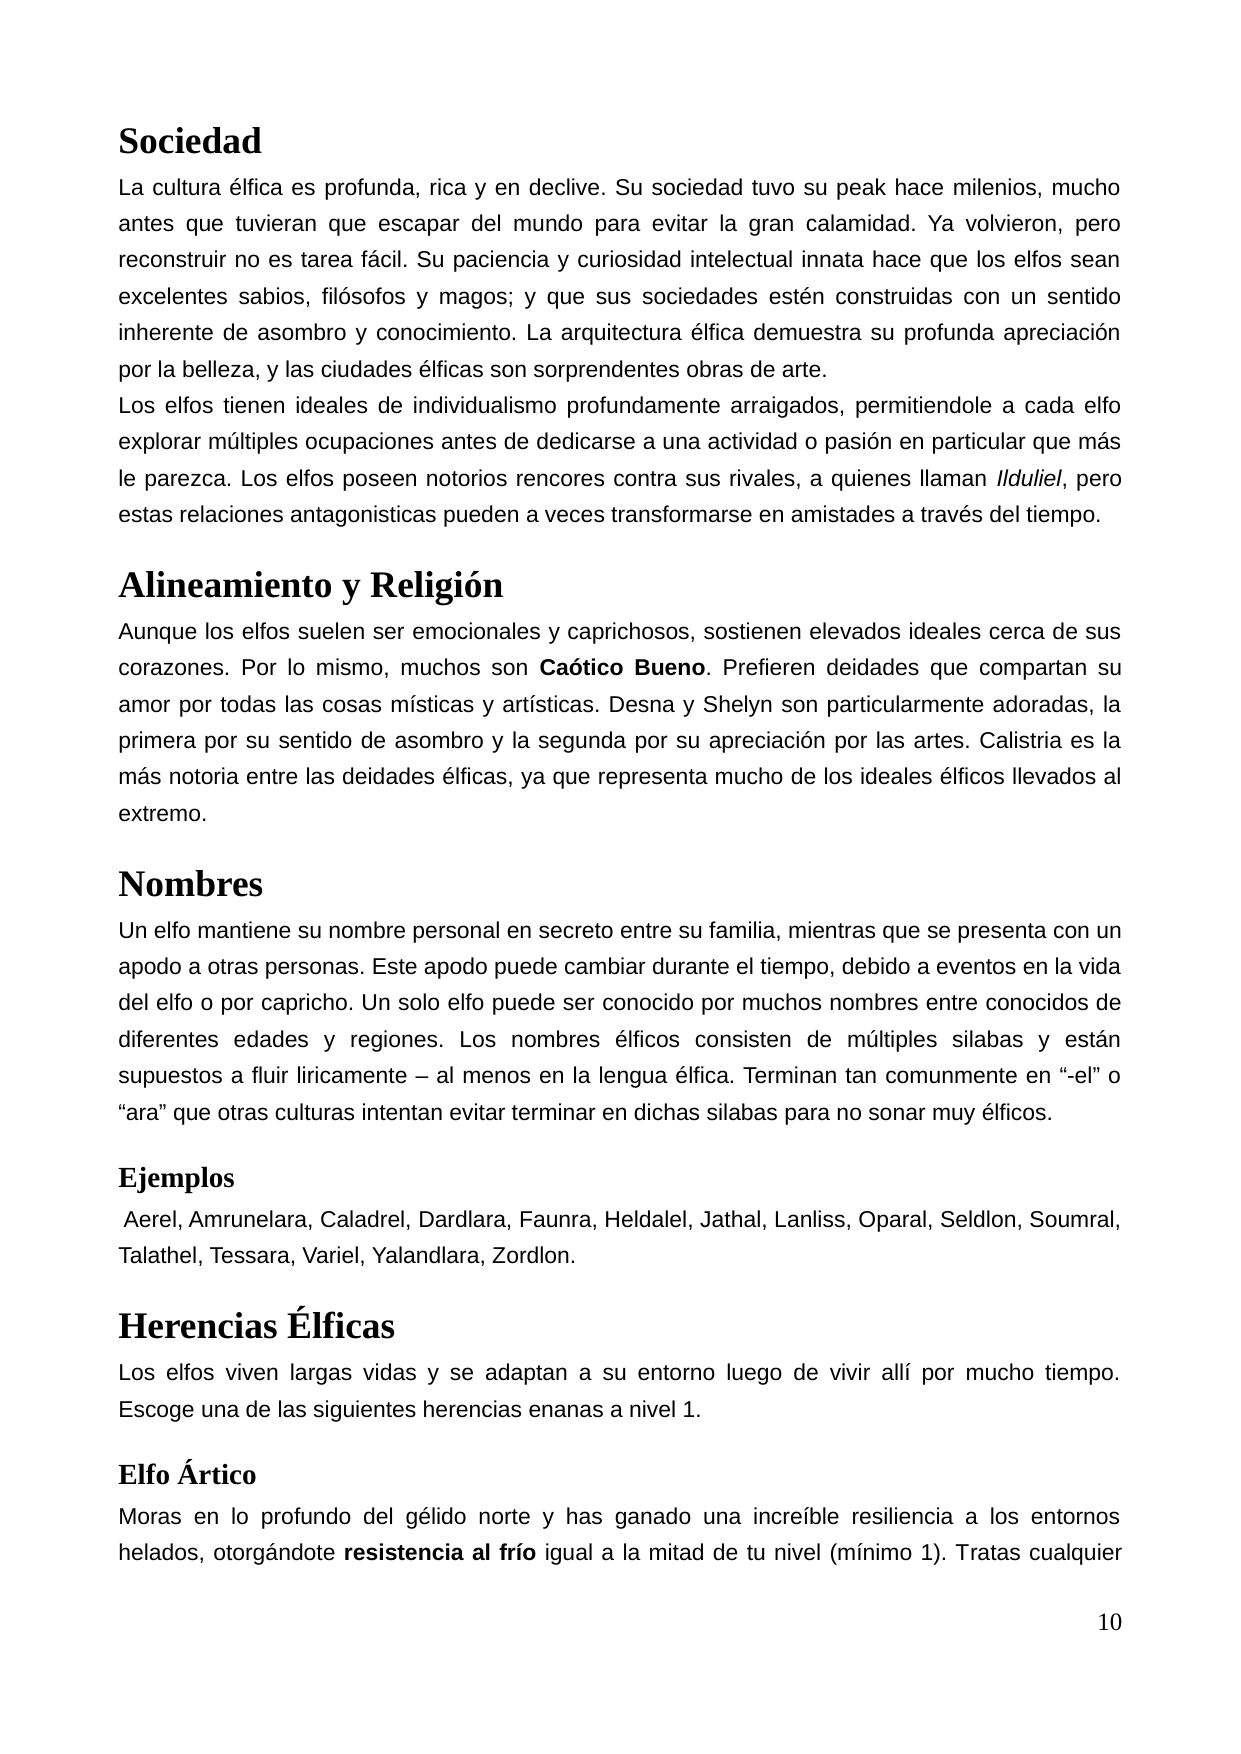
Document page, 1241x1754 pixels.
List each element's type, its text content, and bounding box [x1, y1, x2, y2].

subtitle Nombres [118, 861, 1122, 904]
text Los elfos viven largas vidas y se adaptan a su entorno luego de vivir allí por mucho tiempo. Escoge una de las siguientes herencias enanas a nivel 1. [118, 1359, 1122, 1422]
text La cultura élfica es profunda, rica y en declive. Su sociedad tuvo su peak hace milenios, mucho antes que tuvieran que escapar del mundo para evitar la gran calamidad. Ya volvieron, pero reconstruir no es tarea fácil. Su paciencia y curiosidad intelectual innata hace que los elfos sean excelentes sabios, filósofos y magos; y que sus sociedades estén construidas con un sentido inherente de asombro y conocimiento. La arquitectura élfica demuestra su profunda apreciación por la belleza, y las ciudades élficas son sorprendentes obras de arte. [118, 174, 1122, 382]
subtitle Sociedad [118, 118, 1122, 161]
subtitle Elfo Ártico [118, 1457, 1122, 1490]
text Aerel, Amrunelara, Caladrel, Dardlara, Faunra, Heldalel, Jathal, Lanliss, Oparal, Seldlon, Soumral, Talathel, Tessara, Variel, Yalandlara, Zordlon. [118, 1206, 1122, 1268]
text Los elfos tienen ideales de individualismo profundamente arraigados, permitiendole a cada elfo explorar múltiples ocupaciones antes de dedicarse a una actividad o pasión en particular que más le parezca. Los elfos poseen notorios rencores contra sus rivales, a quienes llaman Ilduliel, pero estas relaciones antagonisticas pueden a veces transformarse en amistades a través del tiempo. [118, 392, 1122, 527]
subtitle Ejemplos [118, 1160, 1122, 1193]
text Un elfo mantiene su nombre personal en secreto entre su familia, mientras que se presenta con un apodo a otras personas. Este apodo puede cambiar durante el tiempo, debido a eventos en la vida del elfo o por capricho. Un solo elfo puede ser conocido por muchos nombres entre conocidos de diferentes edades y regiones. Los nombres élficos consisten de múltiples silabas y están supuestos a fluir liricamente – al menos en la lengua élfica. Terminan tan comunmente en “-el” o “ara” que otras culturas intentan evitar terminar en dichas silabas para no sonar muy élficos. [118, 917, 1122, 1125]
text Aunque los elfos suelen ser emocionales y caprichosos, sostienen elevados ideales cerca de sus corazones. Por lo mismo, muchos son Caótico Bueno. Prefieren deidades que compartan su amor por todas las cosas místicas y artísticas. Desna y Shelyn son particularmente adoradas, la primera por su sentido de asombro y la segunda por su apreciación por las artes. Calistria es la más notoria entre las deidades élficas, ya que representa mucho de los ideales élficos llevados al extremo. [118, 618, 1122, 826]
subtitle Alineamiento y Religión [118, 562, 1122, 605]
subtitle Herencias Élficas [118, 1303, 1122, 1347]
text Moras en lo profundo del gélido norte y has ganado una increíble resiliencia a los entornos helados, otorgándote resistencia al frío igual a la mitad de tu nivel (mínimo 1). Tratas cualquier [118, 1503, 1122, 1566]
